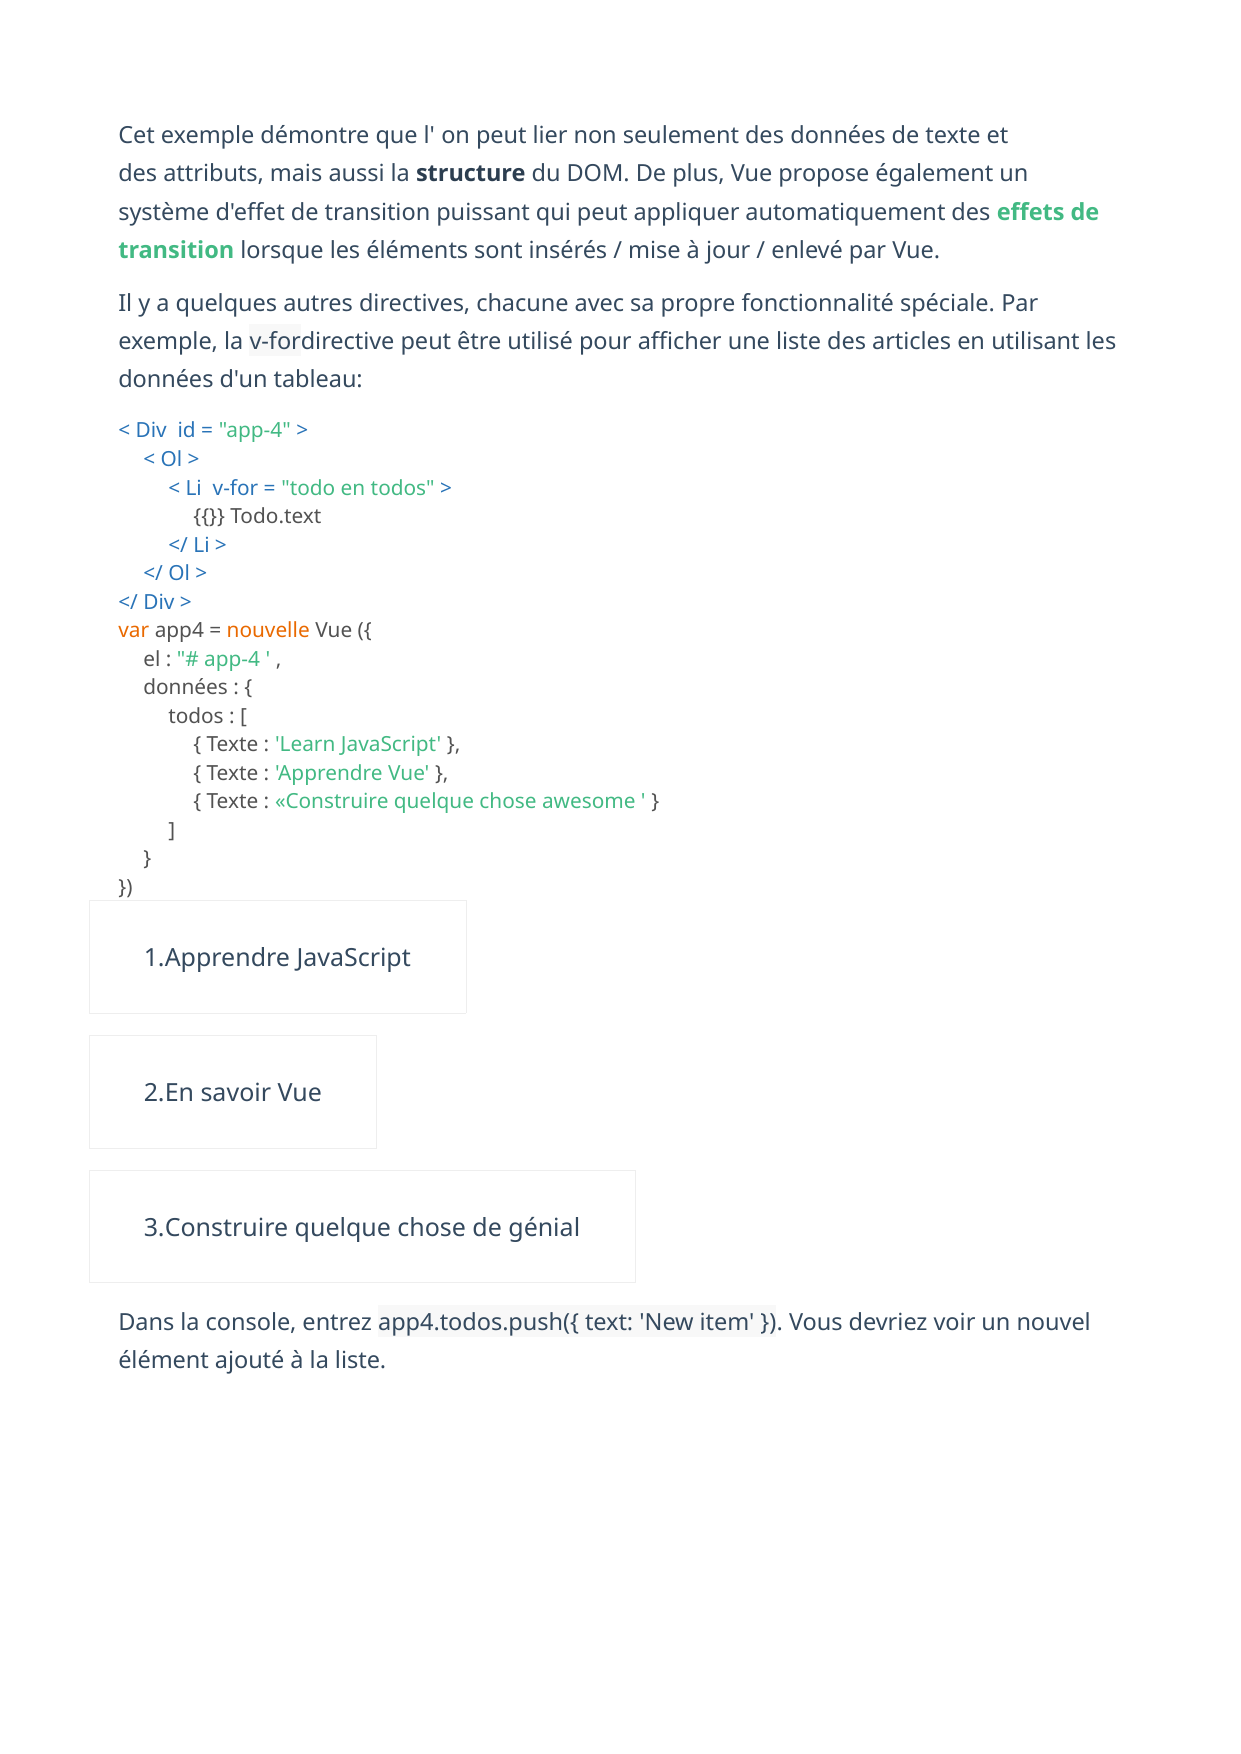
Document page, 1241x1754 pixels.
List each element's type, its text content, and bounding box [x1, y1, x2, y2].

text Dans la console, entrez app4.todos.push({ text: 'New item' }). Vous devriez voir un nouvel élément ajouté à la liste. [118, 1305, 1122, 1375]
table_header < Div id = "app-4" > < Ol > < Li v-for = "todo en todos" > {{}} Todo.text </ Li > </ Ol > </ Div > [118, 416, 502, 615]
list En savoir Vue [118, 1036, 376, 1148]
list Apprendre JavaScript [118, 901, 466, 1013]
list [636, 1170, 1122, 1282]
text Cet exemple démontre que l' on peut lier non seulement des données de texte et des attributs, mais aussi la structure du DOM. De plus, Vue propose également un système d'effet de transition puissant qui peut appliquer automatiquement des effets de transition lorsque les éléments sont insérés / mise à jour / enlevé par Vue. [118, 118, 1122, 265]
list [467, 900, 1122, 1013]
table_header var app4 = nouvelle Vue ({ el : "# app-4 ' , données : { todos : [ { Texte : 'Learn JavaScript' }, { Texte : 'Apprendre Vue' }, { Texte : «Construire quelque chose awesome ' } ] } }) [118, 615, 718, 900]
list Construire quelque chose de génial [118, 1171, 635, 1282]
text Il y a quelques autres directives, chacune avec sa propre fonctionnalité spéciale. Par exemple, la v-fordirective peut être utilisé pour afficher une liste des articles en utilisant les données d'un tableau: [118, 286, 1122, 395]
list [377, 1035, 1122, 1148]
